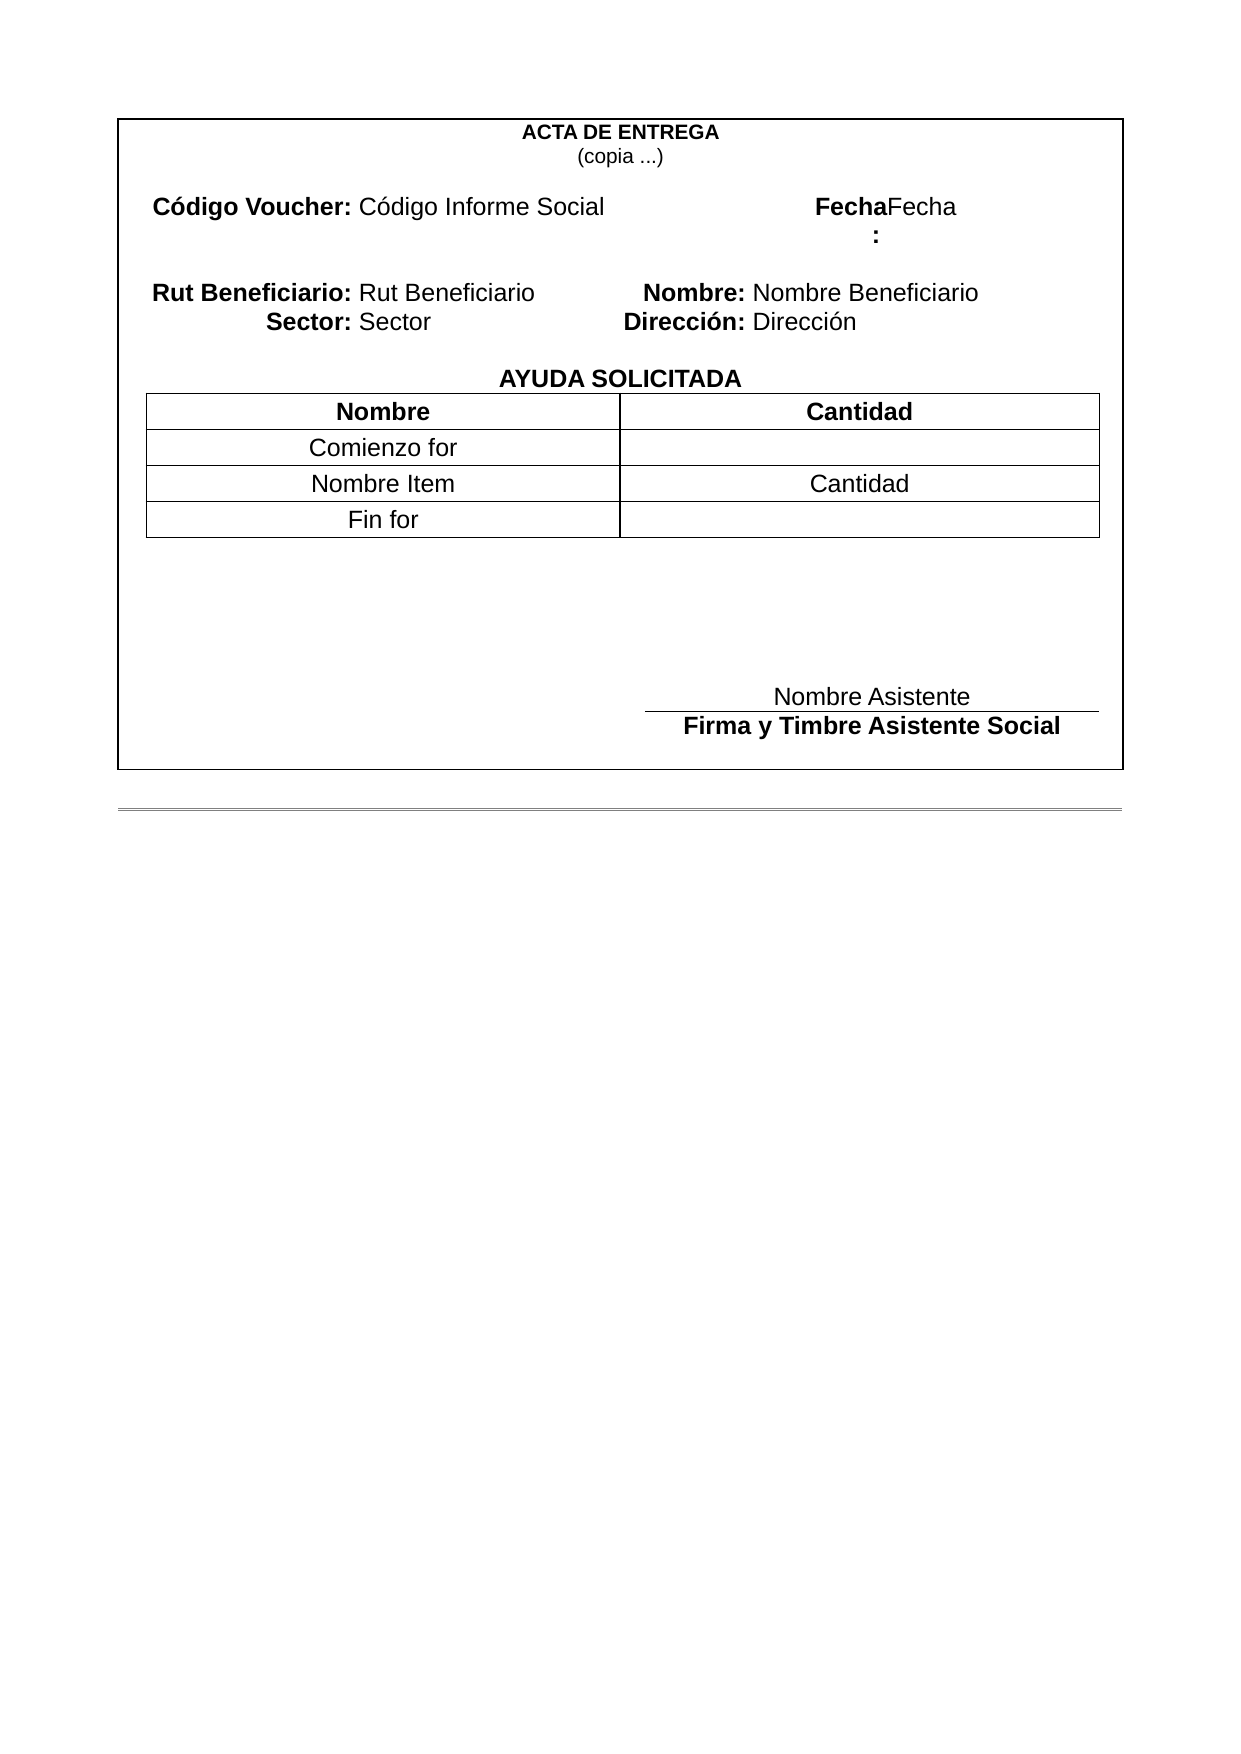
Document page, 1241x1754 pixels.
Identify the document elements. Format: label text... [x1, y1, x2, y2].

table_cell Fin for [147, 502, 619, 537]
table_cell Fecha [887, 191, 1099, 249]
table_cell Nombre Beneficiario [753, 278, 1099, 306]
table_cell Firma y Timbre Asistente Social [645, 712, 1099, 740]
table_cell [1099, 191, 1122, 249]
table_cell Cantidad [621, 394, 1099, 429]
table_cell [119, 168, 1122, 191]
table_cell Rut Beneficiario: [146, 278, 359, 306]
table_cell [119, 465, 146, 501]
table_cell [119, 278, 146, 306]
table_cell [119, 249, 1122, 278]
table_cell [119, 740, 1122, 768]
table_cell [119, 682, 645, 711]
table_cell Rut Beneficiario [359, 278, 606, 306]
table_cell [1099, 306, 1122, 335]
table_cell [1099, 711, 1122, 740]
table_cell Nombre [147, 394, 619, 429]
table_cell [1100, 501, 1122, 537]
table_cell [119, 537, 1122, 567]
table_header ACTA DE ENTREGA (copia ...) [119, 120, 1122, 167]
table_cell Dirección [753, 306, 1099, 335]
table_cell Dirección: [606, 306, 752, 335]
table_cell Código Voucher: [146, 191, 359, 249]
table_cell Sector [359, 306, 606, 335]
table_cell [621, 430, 1099, 465]
table_cell [1099, 682, 1122, 711]
table_cell [119, 596, 1122, 624]
table_cell Nombre Item [147, 466, 619, 501]
table_cell Sector: [146, 306, 359, 335]
table_cell [119, 429, 146, 465]
table_cell Fecha: [807, 191, 887, 249]
table_cell [1100, 429, 1122, 465]
table_cell Código Informe Social [359, 191, 807, 249]
table_cell [119, 191, 146, 249]
table_cell AYUDA SOLICITADA [119, 335, 1122, 393]
table_cell [1100, 465, 1122, 501]
table_cell [621, 502, 1099, 537]
table_cell Cantidad [621, 466, 1099, 501]
table_cell [119, 567, 1122, 596]
table_cell [119, 501, 146, 537]
table_cell Nombre Asistente [645, 682, 1099, 711]
table_cell [119, 711, 645, 740]
table_cell Nombre: [606, 278, 752, 306]
table_cell [1100, 393, 1122, 429]
table_cell Comienzo for [147, 430, 619, 465]
table_cell [119, 653, 1122, 682]
table_cell [1099, 278, 1122, 306]
table_cell [119, 393, 146, 429]
table_cell [119, 306, 146, 335]
table_cell [119, 625, 1122, 653]
